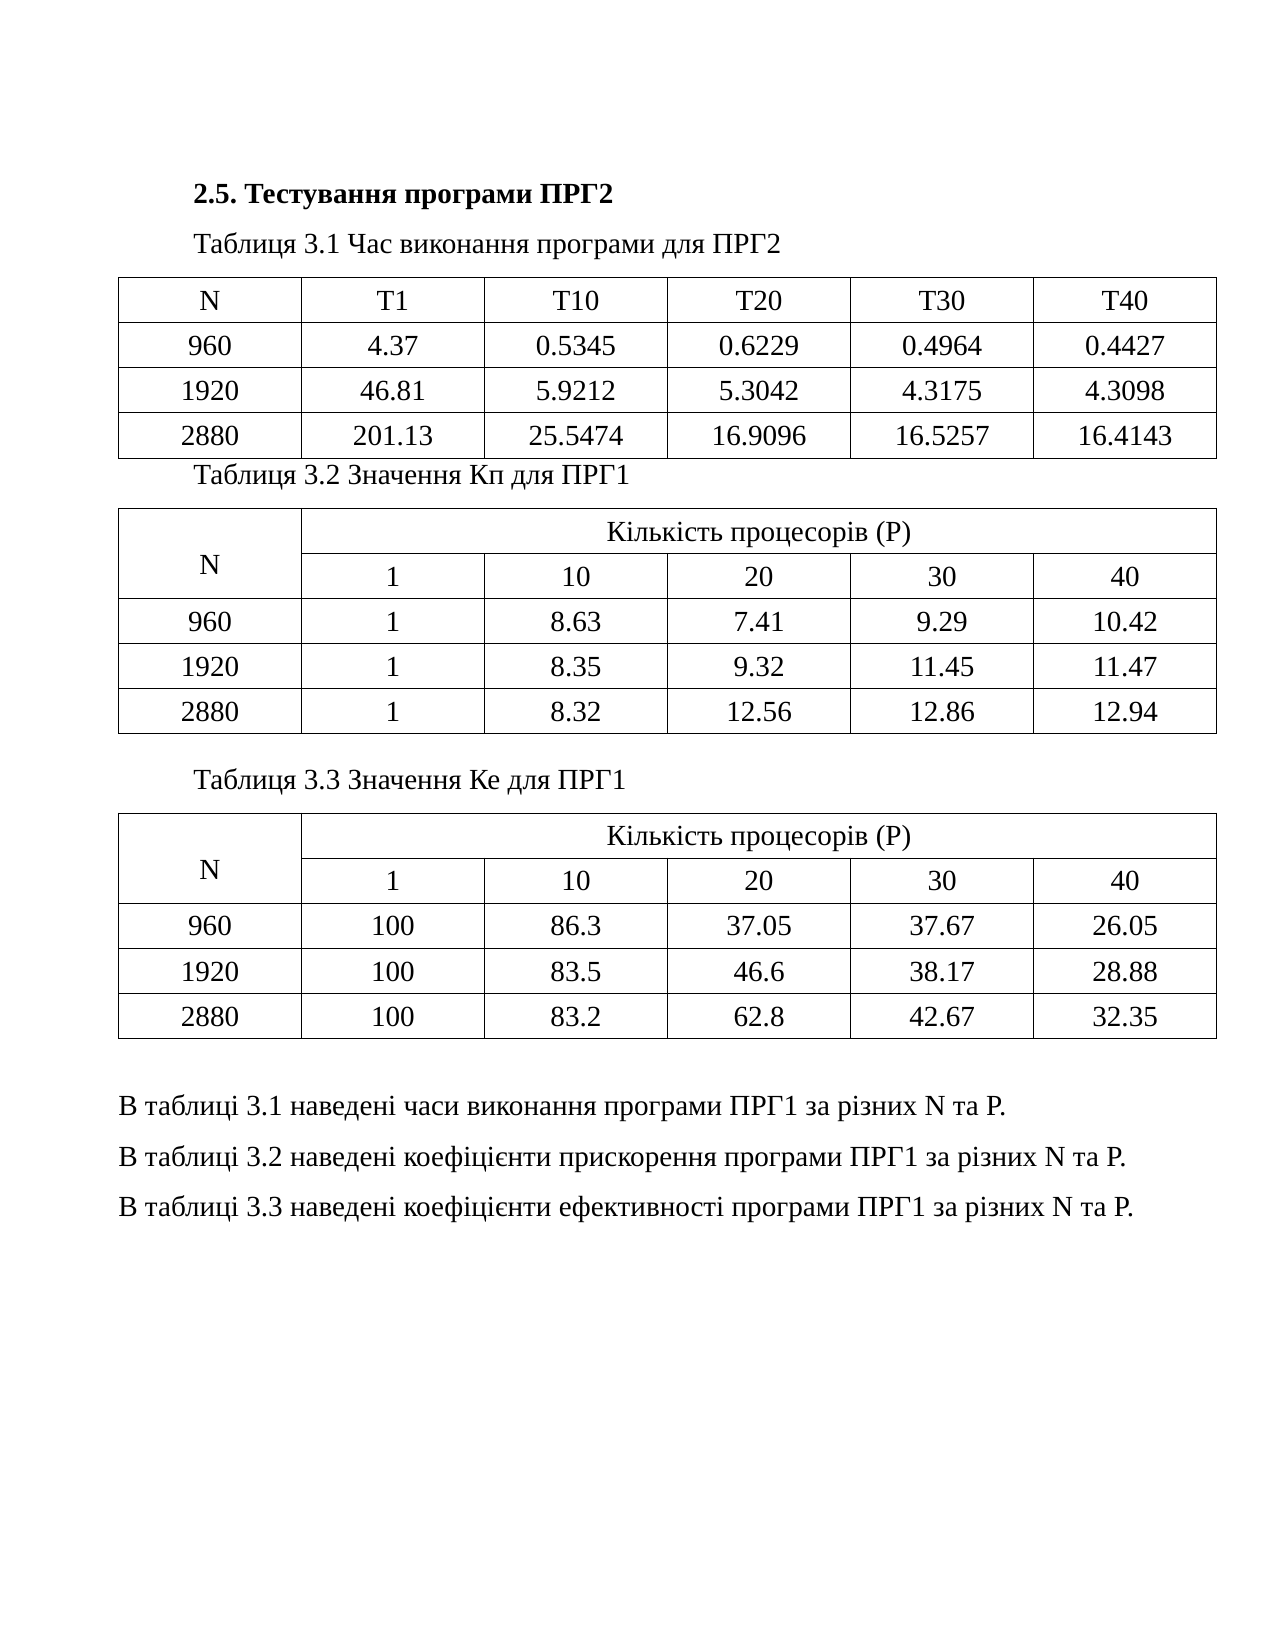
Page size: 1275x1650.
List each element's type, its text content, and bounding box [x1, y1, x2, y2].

table_cell 100 [302, 994, 484, 1038]
table_header T30 [851, 278, 1033, 322]
table_cell 1920 [119, 368, 301, 412]
table_cell 83.5 [485, 949, 667, 993]
table_cell 1920 [119, 949, 301, 993]
table_header T40 [1034, 278, 1216, 322]
text Таблиця 3.1 Час виконання програми для ПРГ2 [118, 227, 1216, 260]
table_header N [119, 278, 301, 322]
table_cell 2880 [119, 689, 301, 733]
table_cell 62.8 [668, 994, 850, 1038]
table_cell 40 [1034, 554, 1216, 598]
table_header T1 [302, 278, 484, 322]
table_cell 9.32 [668, 644, 850, 688]
table_cell 86.3 [485, 904, 667, 948]
table_cell 1 [302, 859, 484, 903]
table_cell 16.9096 [668, 413, 850, 457]
table_cell 1 [302, 644, 484, 688]
table_cell 46.81 [302, 368, 484, 412]
table_cell 4.3098 [1034, 368, 1216, 412]
table_header N [119, 814, 301, 903]
table_cell 8.63 [485, 599, 667, 643]
table_cell 83.2 [485, 994, 667, 1038]
table_cell 0.5345 [485, 323, 667, 367]
table_cell 8.32 [485, 689, 667, 733]
table_cell 960 [119, 904, 301, 948]
table_cell 8.35 [485, 644, 667, 688]
table_cell 1 [302, 689, 484, 733]
table_cell 0.4964 [851, 323, 1033, 367]
table_cell 12.56 [668, 689, 850, 733]
table_cell 1920 [119, 644, 301, 688]
table_cell 2880 [119, 994, 301, 1038]
table_cell 1 [302, 599, 484, 643]
table_cell 20 [668, 554, 850, 598]
table_cell 20 [668, 859, 850, 903]
text Таблиця 3.2 Значення Кп для ПРГ1 [118, 459, 1216, 491]
text В таблиці 3.1 наведені часи виконання програми ПРГ1 за різних N та P. [118, 1088, 1216, 1122]
table_header T20 [668, 278, 850, 322]
table_cell 10 [485, 859, 667, 903]
table_cell 26.05 [1034, 904, 1216, 948]
table_cell 0.6229 [668, 323, 850, 367]
table_header Кількість процесорів (P) [302, 509, 1216, 553]
table_cell 10 [485, 554, 667, 598]
table_cell 4.3175 [851, 368, 1033, 412]
table_cell 11.45 [851, 644, 1033, 688]
table_cell 28.88 [1034, 949, 1216, 993]
table_cell 960 [119, 599, 301, 643]
table_cell 16.4143 [1034, 413, 1216, 457]
table_header T10 [485, 278, 667, 322]
table_cell 5.9212 [485, 368, 667, 412]
table_cell 1 [302, 554, 484, 598]
table_cell 7.41 [668, 599, 850, 643]
table_cell 100 [302, 949, 484, 993]
table_cell 10.42 [1034, 599, 1216, 643]
table_cell 4.37 [302, 323, 484, 367]
table_cell 37.67 [851, 904, 1033, 948]
text В таблиці 3.2 наведені коефіцієнти прискорення програми ПРГ1 за різних N та P. [118, 1139, 1216, 1172]
table_cell 32.35 [1034, 994, 1216, 1038]
table_cell 40 [1034, 859, 1216, 903]
table_cell 0.4427 [1034, 323, 1216, 367]
text 2.5. Тестування програми ПРГ2 [118, 176, 1216, 210]
text В таблиці 3.3 наведені коефіцієнти ефективності програми ПРГ1 за різних N та P. [118, 1189, 1216, 1223]
table_cell 100 [302, 904, 484, 948]
table_cell 2880 [119, 413, 301, 457]
table_cell 960 [119, 323, 301, 367]
table_cell 12.94 [1034, 689, 1216, 733]
table_cell 42.67 [851, 994, 1033, 1038]
table_cell 30 [851, 554, 1033, 598]
table_cell 25.5474 [485, 413, 667, 457]
table_cell 201.13 [302, 413, 484, 457]
table_cell 9.29 [851, 599, 1033, 643]
table_cell 5.3042 [668, 368, 850, 412]
table_cell 16.5257 [851, 413, 1033, 457]
table_cell 11.47 [1034, 644, 1216, 688]
table_cell 37.05 [668, 904, 850, 948]
table_cell 46.6 [668, 949, 850, 993]
text Таблиця 3.3 Значення Ке для ПРГ1 [118, 762, 1216, 796]
table_cell 12.86 [851, 689, 1033, 733]
table_cell 38.17 [851, 949, 1033, 993]
table_header N [119, 509, 301, 598]
table_cell 30 [851, 859, 1033, 903]
table_header Кількість процесорів (P) [302, 814, 1216, 858]
